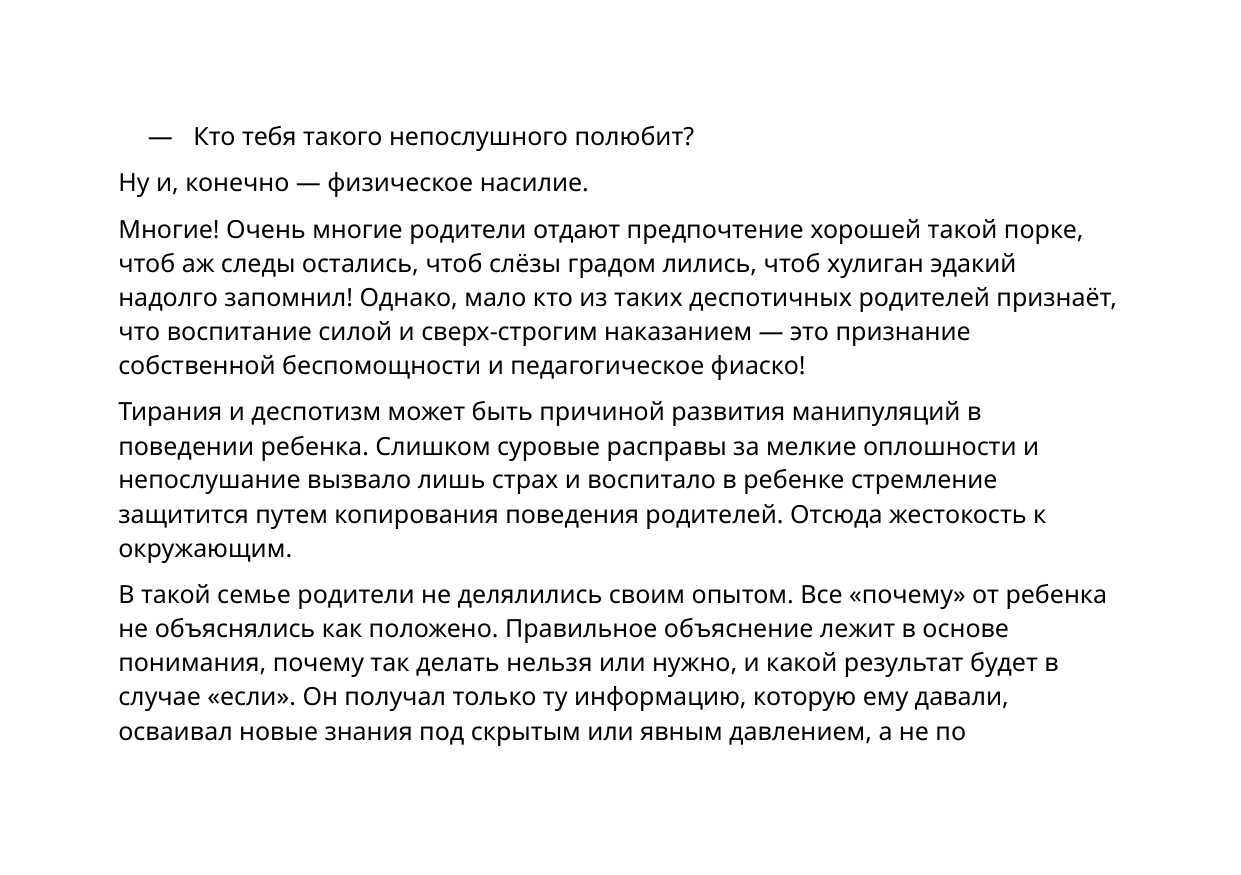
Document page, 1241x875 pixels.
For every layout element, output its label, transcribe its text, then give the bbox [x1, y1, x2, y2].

text В такой семье родители не делялились своим опытом. Все «почему» от ребенка не объяснялись как положено. Правильное объяснение лежит в основе понимания, почему так делать нельзя или нужно, и какой результат будет в случае «если». Он получал только ту информацию, которую ему давали, осваивал новые знания под скрытым или явным давлением, а не по [118, 577, 1122, 747]
text Многие! Очень многие родители отдают предпочтение хорошей такой порке, чтоб аж следы остались, чтоб слёзы градом лились, чтоб хулиган эдакий надолго запомнил! Однако, мало кто из таких деспотичных родителей признаёт, что воспитание силой и сверх-строгим наказанием — это признание собственной беспомощности и педагогическое фиаско! [118, 211, 1122, 382]
list Кто тебя такого непослушного полюбит? [118, 118, 1122, 152]
text Ну и, конечно — физическое насилие. [118, 165, 1122, 199]
text Тирания и деспотизм может быть причиной развития манипуляций в поведении ребенка. Слишком суровые расправы за мелкие оплошности и непослушание вызвало лишь страх и воспитало в ребенке стремление защитится путем копирования поведения родителей. Отсюда жестокость к окружающим. [118, 394, 1122, 564]
